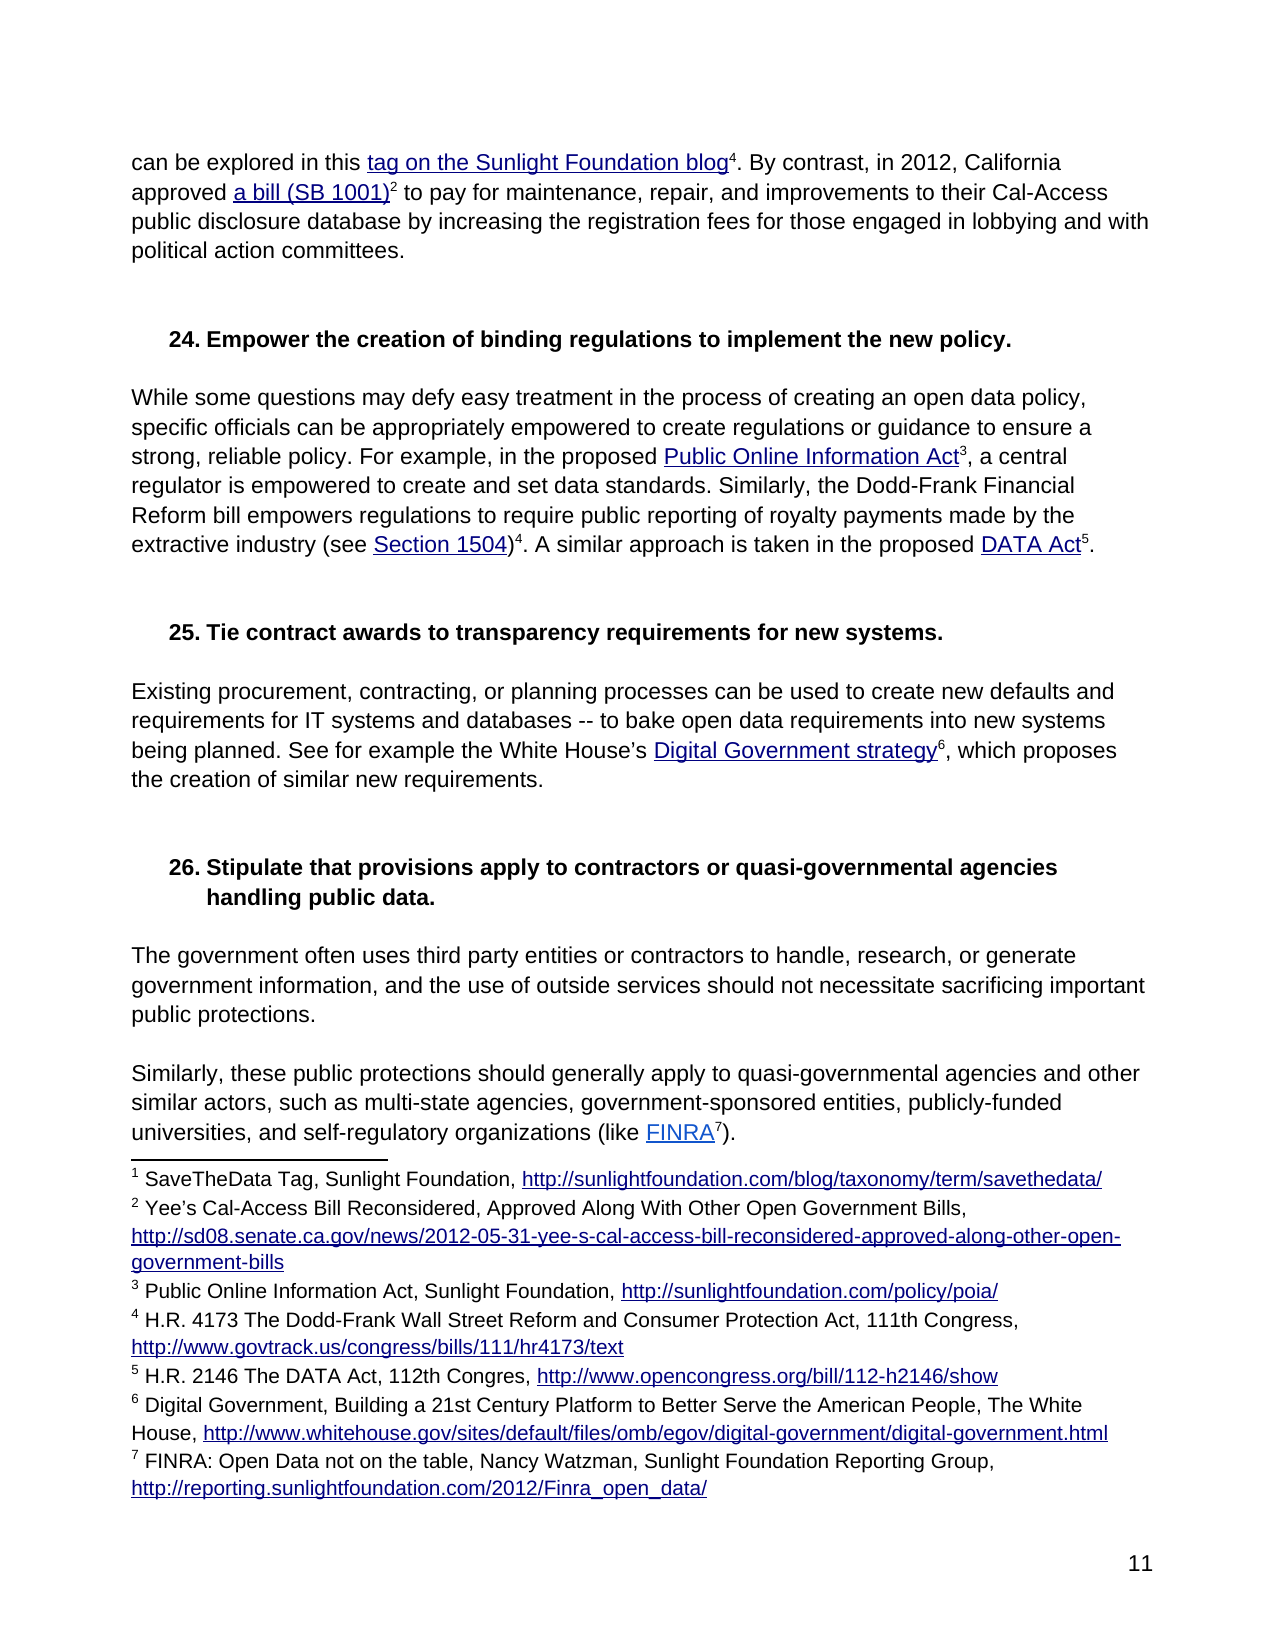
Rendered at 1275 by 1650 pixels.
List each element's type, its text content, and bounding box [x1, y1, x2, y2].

text Digital Government, Building a 21st Century Platform to Better Serve the American People, The White House, http://www.whitehouse.gov/sites/default/files/omb/egov/digital-government/digital-government.html [131, 1392, 1153, 1444]
text FINRA: Open Data not on the table, Nancy Watzman, Sunlight Foundation Reporting Group, http://reporting.sunlightfoundation.com/2012/Finra_open_data/ [131, 1448, 1153, 1500]
list Stipulate that provisions apply to contractors or quasi-governmental agencies handling public data. [169, 855, 1153, 910]
text Yee’s Cal-Access Bill Reconsidered, Approved Along With Other Open Government Bills, http://sd08.senate.ca.gov/news/2012-05-31-yee-s-cal-access-bill-reconsidered-approved-along-other-open-government-bills [131, 1195, 1153, 1274]
text H.R. 4173 The Dodd-Frank Wall Street Reform and Consumer Protection Act, 111th Congress, http://www.govtrack.us/congress/bills/111/hr4173/text [131, 1307, 1153, 1359]
text While some questions may defy easy treatment in the process of creating an open data policy, specific officials can be appropriately empowered to create regulations or guidance to ensure a strong, reliable policy. For example, in the proposed Public Online Information Act, a central regulator is empowered to create and set data standards. Similarly, the Dodd-Frank Financial Reform bill empowers regulations to require public reporting of royalty payments made by the extractive industry (see Section 1504). A similar approach is taken in the proposed DATA Act. [131, 385, 1153, 557]
text Similarly, these public protections should generally apply to quasi-governmental agencies and other similar actors, such as multi-state agencies, government-sponsored entities, publicly-funded universities, and self-regulatory organizations (like FINRA). [131, 1061, 1153, 1145]
text SaveTheData Tag, Sunlight Foundation, http://sunlightfoundation.com/blog/taxonomy/term/savethedata/ [131, 1166, 1153, 1191]
text Existing procurement, contracting, or planning processes can be used to create new defaults and requirements for IT systems and databases -- to bake open data requirements into new systems being planned. See for example the White House’s Digital Government strategy, which proposes the creation of similar new requirements. [131, 679, 1153, 792]
text H.R. 2146 The DATA Act, 112th Congres, http://www.opencongress.org/bill/112-h2146/show [131, 1363, 1153, 1388]
text can be explored in this tag on the Sunlight Foundation blog. By contrast, in 2012, California approved a bill (SB 1001) to pay for maintenance, repair, and improvements to their Cal-Access public disclosure database by increasing the registration fees for those engaged in lobbying and with political action committees. [131, 150, 1153, 264]
list Empower the creation of binding regulations to implement the new policy. [169, 326, 1153, 352]
list Tie contract awards to transparency requirements for new systems. [169, 620, 1153, 646]
text Public Online Information Act, Sunlight Foundation, http://sunlightfoundation.com/policy/poia/ [131, 1277, 1153, 1303]
text The government often uses third party entities or contractors to handle, research, or generate government information, and the use of outside services should not necessitate sacrificing important public protections. [131, 943, 1153, 1027]
